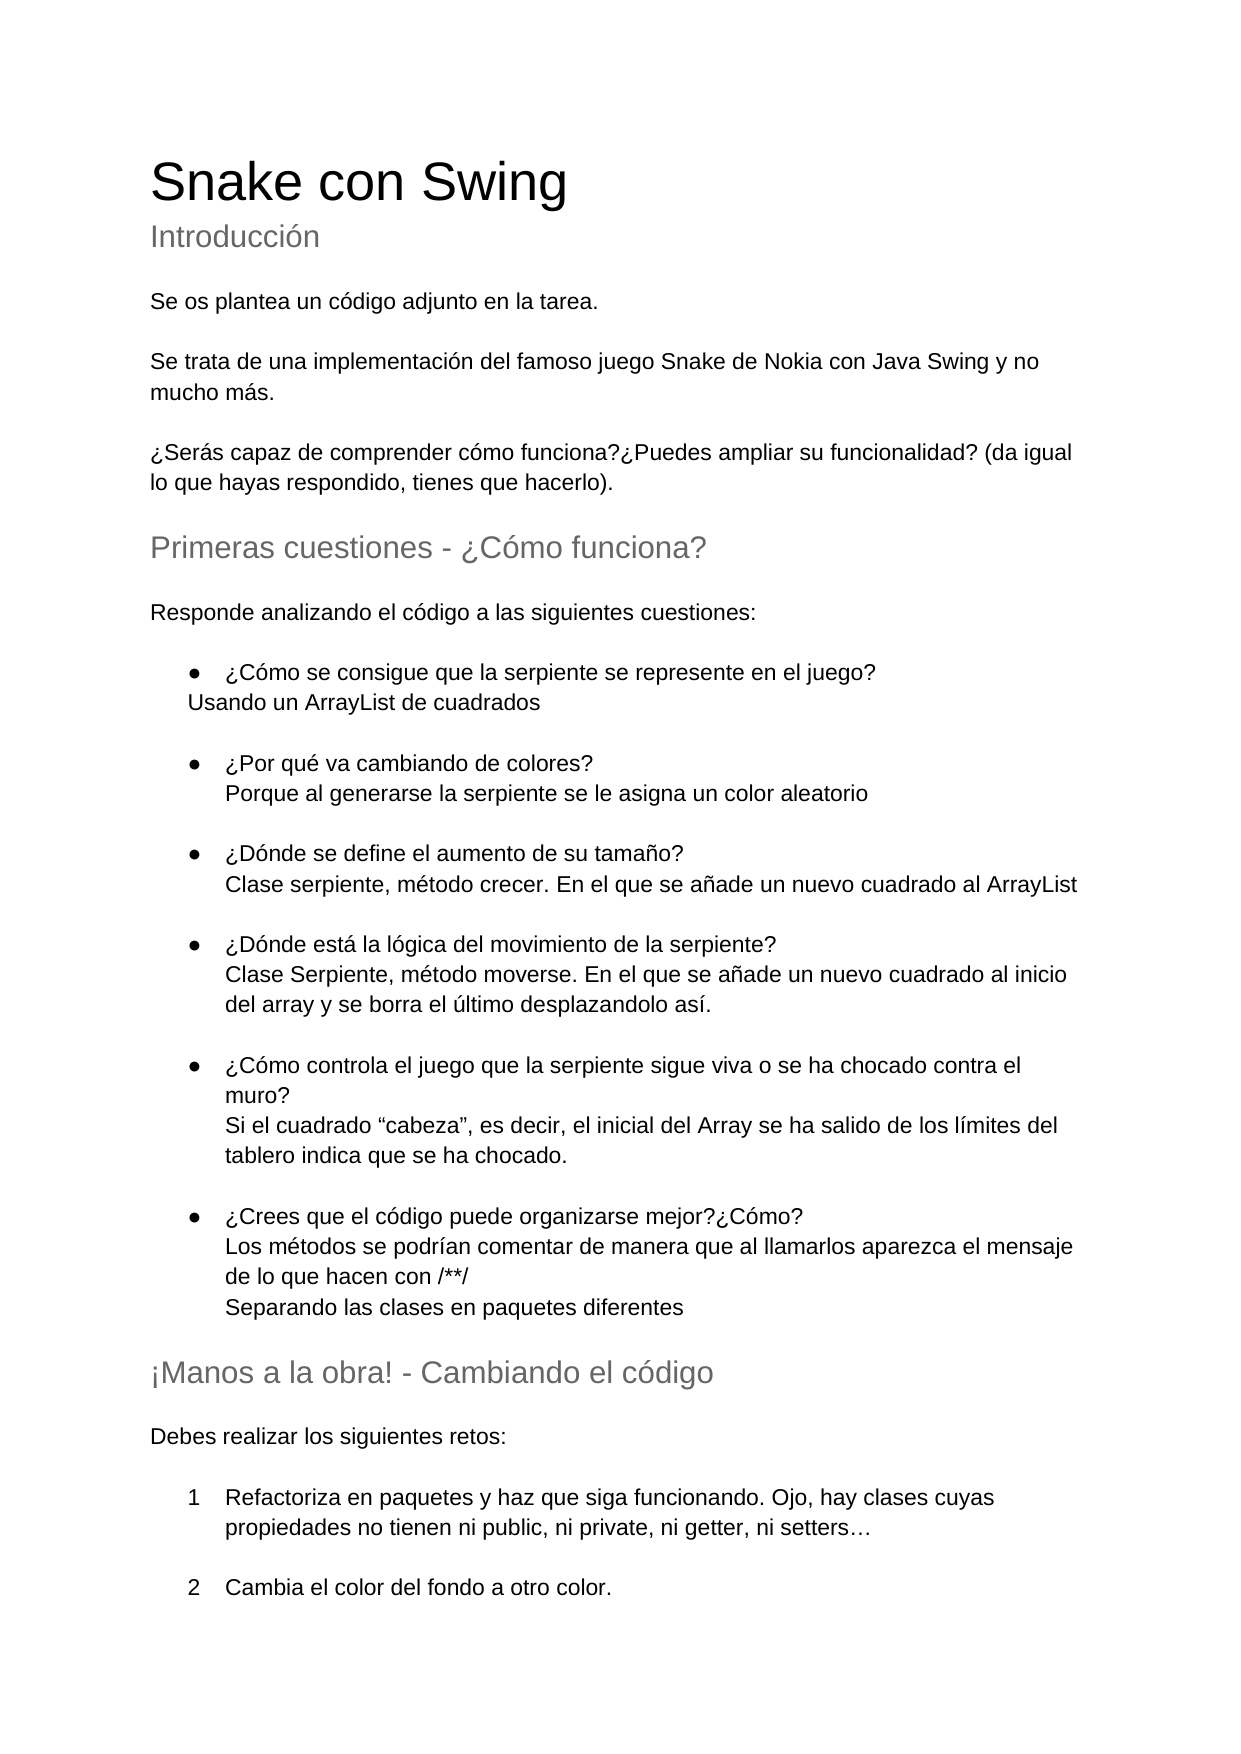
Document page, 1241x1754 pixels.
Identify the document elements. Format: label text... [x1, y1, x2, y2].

list Refactoriza en paquetes y haz que siga funcionando. Ojo, hay clases cuyas propiedades no tienen ni public, ni private, ni getter, ni setters… [187, 1484, 1090, 1540]
text Se trata de una implementación del famoso juego Snake de Nokia con Java Swing y no mucho más. [150, 348, 1090, 405]
title Snake con Swing [150, 150, 1090, 212]
text ¿Serás capaz de comprender cómo funciona?¿Puedes ampliar su funcionalidad? (da igual lo que hayas respondido, tienes que hacerlo). [150, 439, 1090, 495]
list Los métodos se podrían comentar de manera que al llamarlos aparezca el mensaje de lo que hacen con /**/ [187, 1233, 1090, 1290]
list ¿Por qué va cambiando de colores? [187, 750, 1090, 776]
text Usando un ArrayList de cuadrados [187, 689, 1090, 716]
list Separando las clases en paquetes diferentes [187, 1293, 1090, 1320]
subtitle ¡Manos a la obra! - Cambiando el código [150, 1354, 1090, 1390]
list Cambia el color del fondo a otro color. [187, 1574, 1090, 1601]
subtitle Primeras cuestiones - ¿Cómo funciona? [150, 529, 1090, 565]
text Debes realizar los siguientes retos: [150, 1423, 1090, 1449]
list ¿Cómo controla el juego que la serpiente sigue viva o se ha chocado contra el muro? [187, 1052, 1090, 1108]
list Si el cuadrado “cabeza”, es decir, el inicial del Array se ha salido de los límites del tablero indica que se ha chocado. [187, 1112, 1090, 1169]
subtitle Introducción [150, 218, 1090, 254]
list ¿Crees que el código puede organizarse mejor?¿Cómo? [187, 1203, 1090, 1229]
list Clase Serpiente, método moverse. En el que se añade un nuevo cuadrado al inicio del array y se borra el último desplazandolo así. [187, 961, 1090, 1018]
list ¿Dónde está la lógica del movimiento de la serpiente? [187, 931, 1090, 957]
list ¿Dónde se define el aumento de su tamaño? [187, 840, 1090, 867]
text Se os plantea un código adjunto en la tarea. [150, 288, 1090, 314]
list Porque al generarse la serpiente se le asigna un color aleatorio [187, 780, 1090, 806]
list ¿Cómo se consigue que la serpiente se represente en el juego? [187, 659, 1090, 686]
list Clase serpiente, método crecer. En el que se añade un nuevo cuadrado al ArrayList [187, 871, 1090, 897]
text Responde analizando el código a las siguientes cuestiones: [150, 599, 1090, 625]
